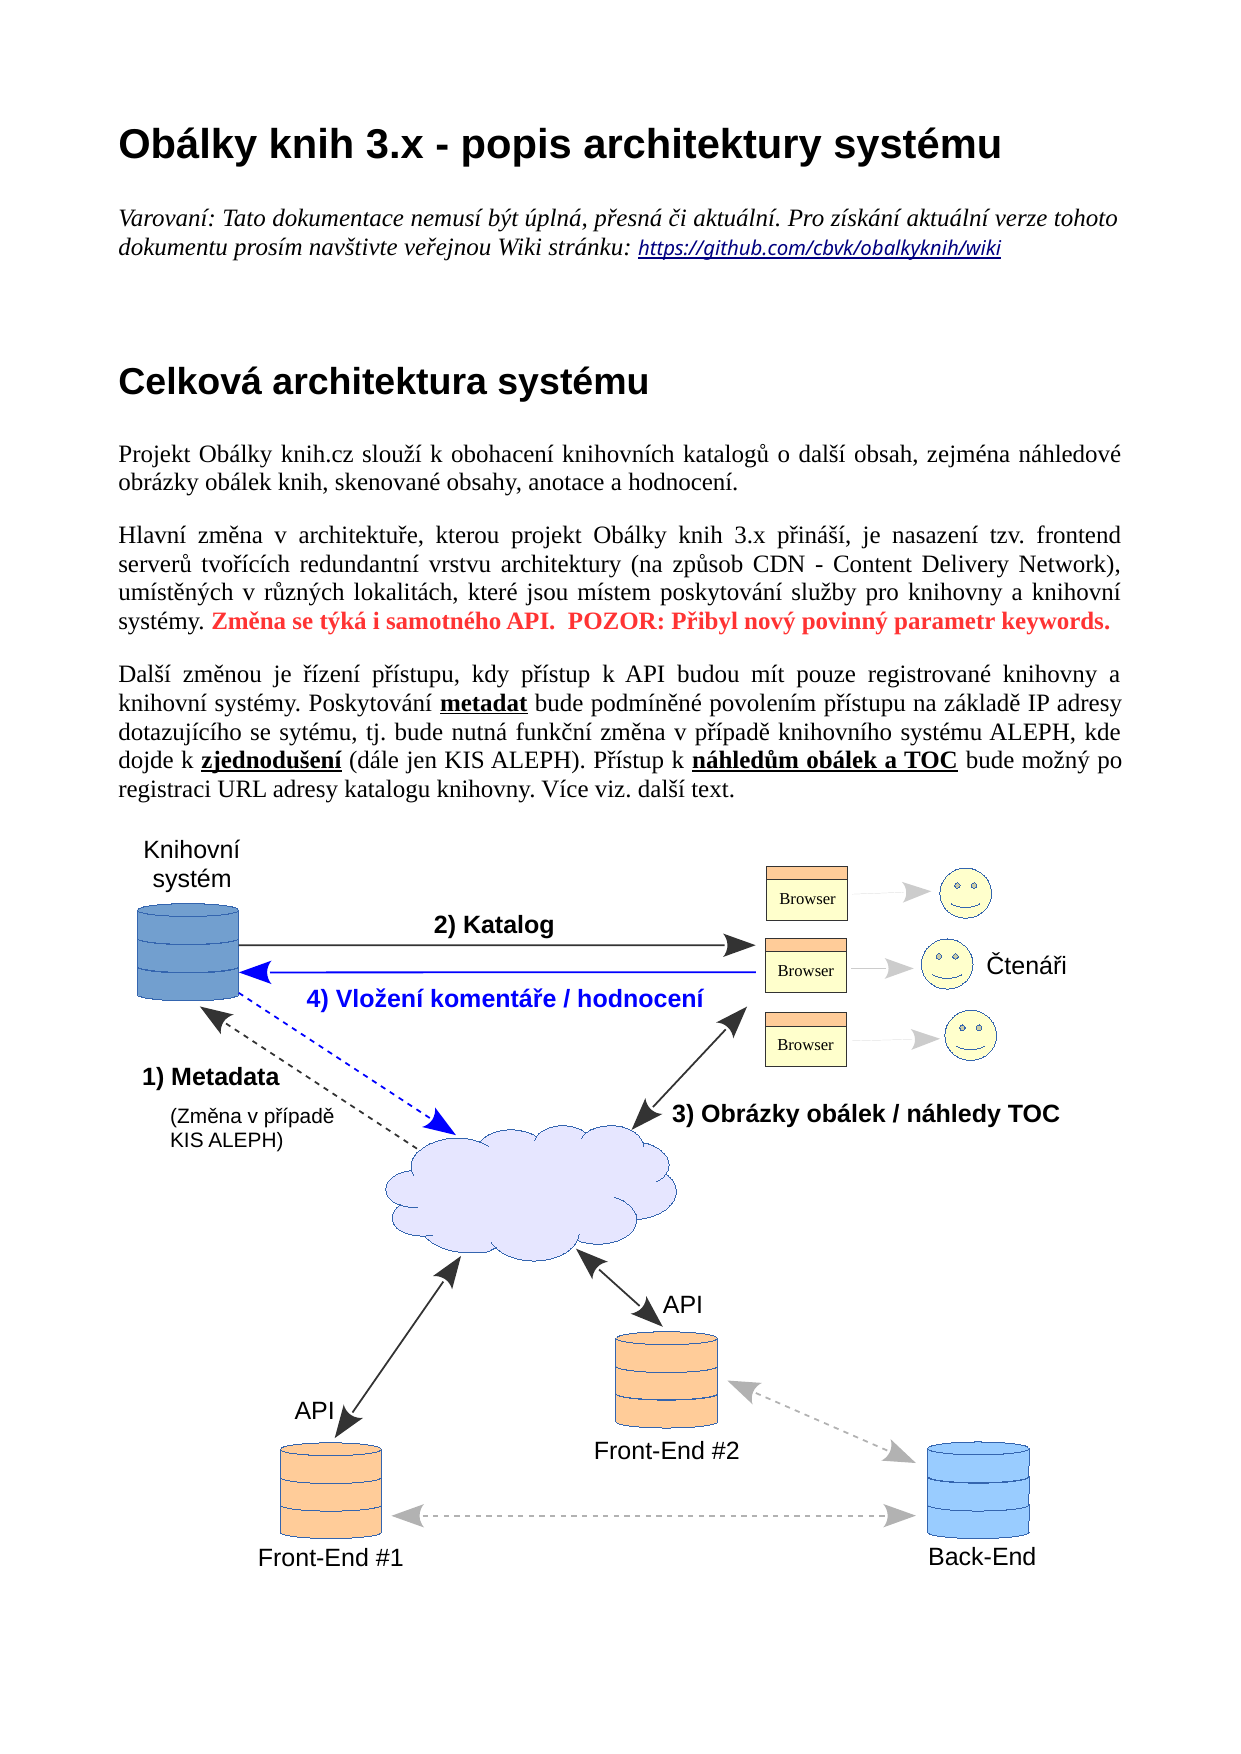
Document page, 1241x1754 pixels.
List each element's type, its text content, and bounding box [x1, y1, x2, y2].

text Hlavní změna v architektuře, kterou projekt Obálky knih 3.x přináší, je nasazení tzv. frontend serverů tvořících redundantní vrstvu architektury (na způsob CDN - Content Delivery Network), umístěných v různých lokalitách, které jsou místem poskytování služby pro knihovny a knihovní systémy. Změna se týká i samotného API. POZOR: Přibyl nový povinný parametr keywords. [118, 520, 1122, 635]
text Projekt Obálky knih.cz slouží k obohacení knihovních katalogů o další obsah, zejména náhledové obrázky obálek knih, skenované obsahy, anotace a hodnocení. [118, 439, 1122, 496]
subtitle Obálky knih 3.x - popis architektury systému [118, 119, 1122, 167]
text Další změnou je řízení přístupu, kdy přístup k API budou mít pouze registrované knihovny a knihovní systémy. Poskytování metadat bude podmíněné povolením přístupu na základě IP adresy dotazujícího se sytému, tj. bude nutná funkční změna v případě knihovního systému ALEPH, kde dojde k zjednodušení (dále jen KIS ALEPH). Přístup k náhledům obálek a TOC bude možný po registraci URL adresy katalogu knihovny. Více viz. další text. [118, 659, 1122, 803]
text Varovaní: Tato dokumentace nemusí být úplná, přesná či aktuální. Pro získání aktuální verze tohoto dokumentu prosím navštivte veřejnou Wiki stránku: https://github.com/cbvk/obalkyknih/wiki [118, 203, 1122, 261]
subtitle Celková architektura systému [118, 359, 1122, 403]
